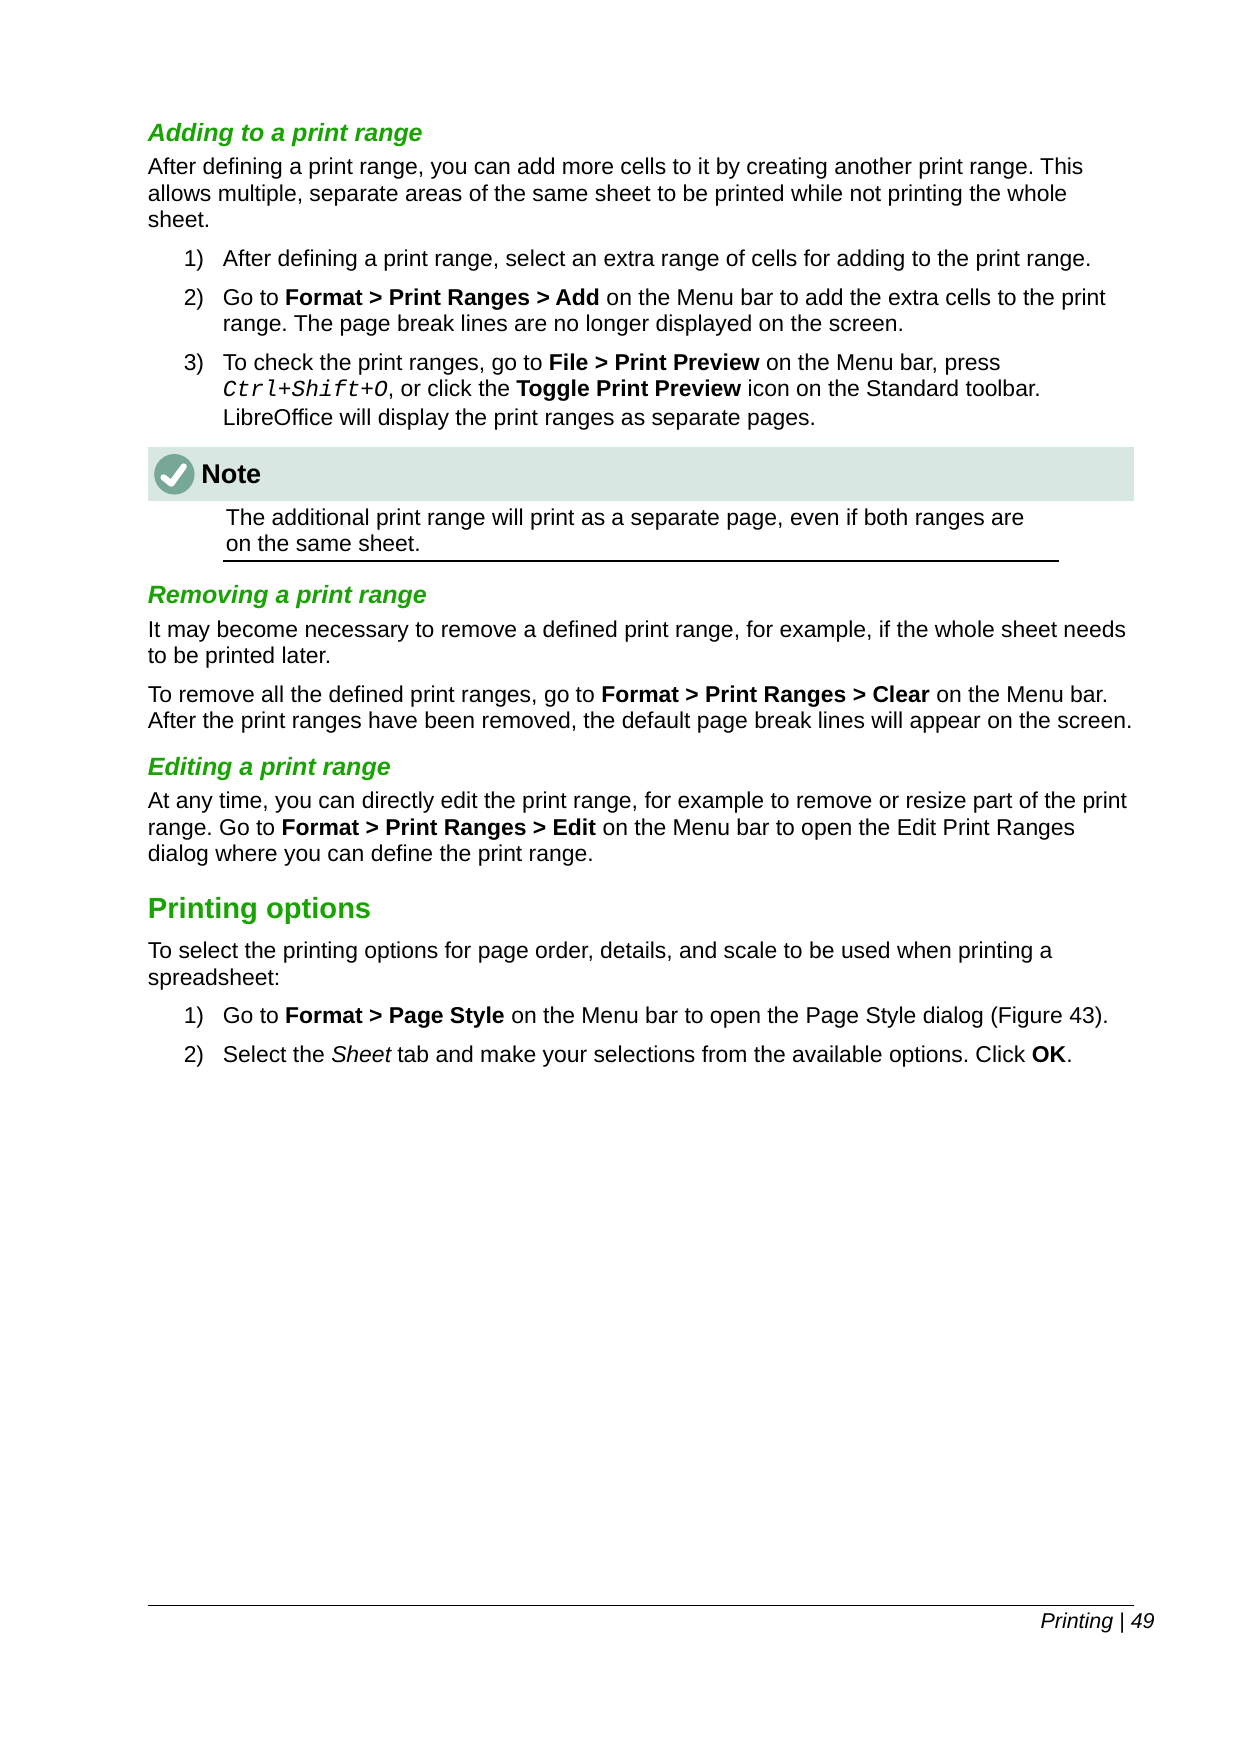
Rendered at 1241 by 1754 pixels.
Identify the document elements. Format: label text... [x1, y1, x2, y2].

text To remove all the defined print ranges, go to Format > Print Ranges > Clear on the Menu bar. After the print ranges have been removed, the default page break lines will appear on the screen. [148, 681, 1134, 733]
subtitle Note [148, 447, 1134, 501]
list After defining a print range, you can add more cells to it by creating another print range. This allows multiple, separate areas of the same sheet to be printed while not printing the whole sheet. [148, 153, 1134, 232]
subtitle Printing options [148, 891, 1134, 925]
list To select the printing options for page order, details, and scale to be used when printing a spreadsheet: [148, 937, 1134, 990]
subtitle Adding to a print range [148, 118, 1134, 147]
list To check the print ranges, go to File > Print Preview on the Menu bar, press Ctrl+Shift+O, or click the Toggle Print Preview icon on the Standard toolbar. LibreOffice will display the print ranges as separate pages. [204, 349, 1134, 430]
list Go to Format > Print Ranges > Add on the Menu bar to add the extra cells to the print range. The page break lines are no longer displayed on the screen. [204, 283, 1134, 336]
subtitle Removing a print range [148, 581, 1134, 609]
list After defining a print range, select an extra range of cells for adding to the print range. [204, 245, 1134, 271]
list Go to Format > Page Style on the Menu bar to open the Page Style dialog (Figure 43). [204, 1002, 1134, 1029]
text The additional print range will print as a separate page, even if both ranges are on the same sheet. [223, 501, 1059, 560]
text It may become necessary to remove a defined print range, for example, if the whole sheet needs to be printed later. [148, 616, 1134, 668]
text At any time, you can directly edit the print range, for example to remove or resize part of the print range. Go to Format > Print Ranges > Edit on the Menu bar to open the Edit Print Ranges dialog where you can define the print range. [148, 787, 1134, 866]
subtitle Editing a print range [148, 752, 1134, 781]
list Select the Sheet tab and make your selections from the available options. Click OK. [204, 1041, 1134, 1068]
